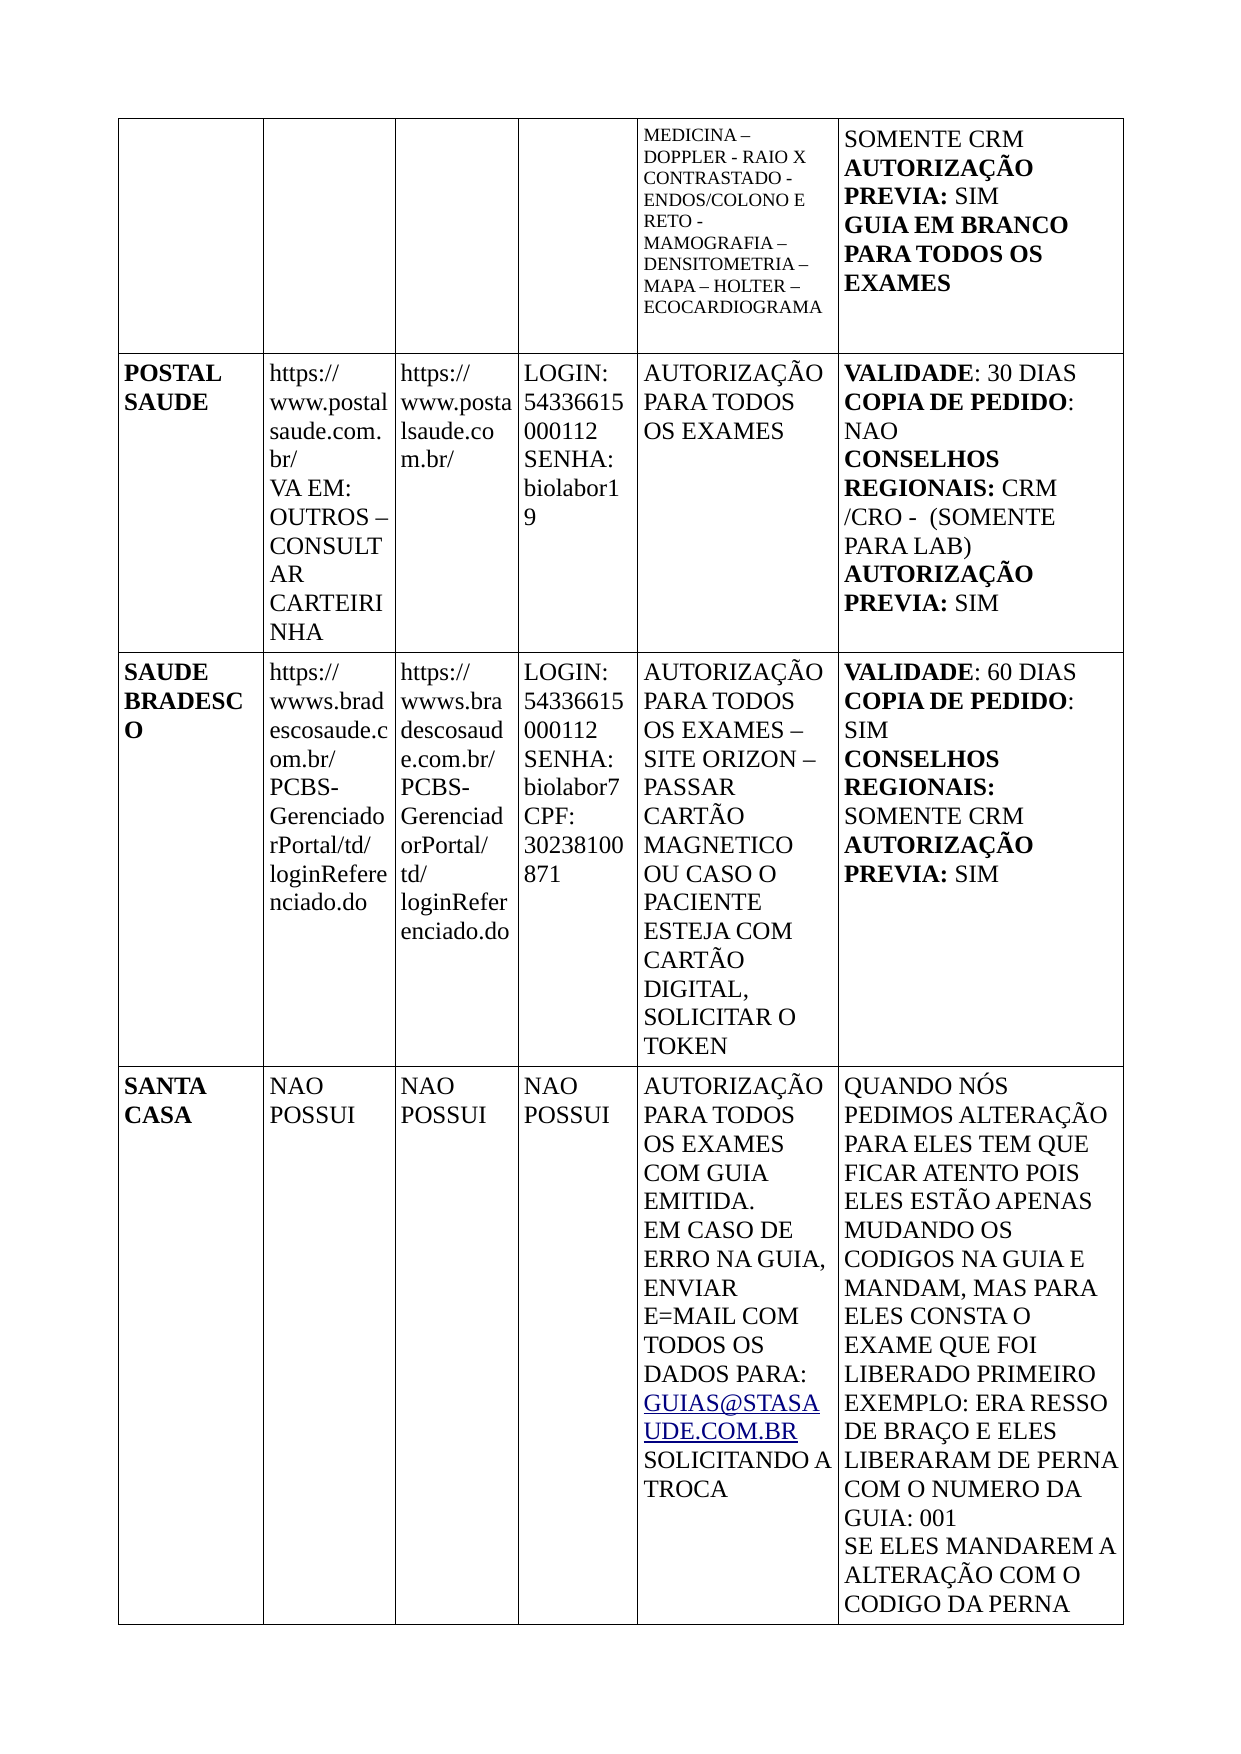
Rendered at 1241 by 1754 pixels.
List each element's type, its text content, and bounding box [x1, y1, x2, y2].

table_cell [264, 119, 395, 352]
table_cell SANTA CASA [119, 1067, 263, 1623]
table_cell POSTAL SAUDE [119, 354, 263, 652]
table_cell LOGIN: 54336615000112 SENHA: biolabor19 [519, 354, 637, 652]
table_cell https://wwws.bradescosaude.com.br/PCBS-GerenciadorPortal/td/loginReferenciado.do [264, 653, 395, 1066]
table_cell NAO POSSUI [396, 1067, 518, 1623]
table_cell [119, 119, 263, 352]
table_cell AUTORIZAÇÃO PARA TODOS OS EXAMES – SITE ORIZON – PASSAR CARTÃO MAGNETICO OU CASO O PACIENTE ESTEJA COM CARTÃO DIGITAL, SOLICITAR O TOKEN [638, 653, 838, 1066]
table_cell https://www.postalsaude.com.br/ [396, 354, 518, 652]
table_cell NAO POSSUI [264, 1067, 395, 1623]
table_cell VALIDADE: 60 DIAS COPIA DE PEDIDO: SIM CONSELHOS REGIONAIS: SOMENTE CRM AUTORIZAÇÃO PREVIA: SIM [839, 653, 1123, 1066]
table_cell AUTORIZAÇÃO PARA TODOS OS EXAMES [638, 354, 838, 652]
table_cell AUTORIZAÇÃO PARA TODOS OS EXAMES COM GUIA EMITIDA. EM CASO DE ERRO NA GUIA, ENVIAR E=MAIL COM TODOS OS DADOS PARA: GUIAS@STASAUDE.COM.BR SOLICITANDO A TROCA [638, 1067, 838, 1623]
table_cell SAUDE BRADESCO [119, 653, 263, 1066]
table_cell SOMENTE CRM AUTORIZAÇÃO PREVIA: SIM GUIA EM BRANCO PARA TODOS OS EXAMES [839, 119, 1123, 352]
table_cell VALIDADE: 30 DIAS COPIA DE PEDIDO: NAO CONSELHOS REGIONAIS: CRM /CRO - (SOMENTE PARA LAB) AUTORIZAÇÃO PREVIA: SIM [839, 354, 1123, 652]
table_cell QUANDO NÓS PEDIMOS ALTERAÇÃO PARA ELES TEM QUE FICAR ATENTO POIS ELES ESTÃO APENAS MUDANDO OS CODIGOS NA GUIA E MANDAM, MAS PARA ELES CONSTA O EXAME QUE FOI LIBERADO PRIMEIRO EXEMPLO: ERA RESSO DE BRAÇO E ELES LIBERARAM DE PERNA COM O NUMERO DA GUIA: 001 SE ELES MANDAREM A ALTERAÇÃO COM O CODIGO DA PERNA [839, 1067, 1123, 1623]
table_cell [519, 119, 637, 352]
table_cell https://www.postalsaude.com.br/ VA EM: OUTROS – CONSULTAR CARTEIRINHA [264, 354, 395, 652]
table_cell LOGIN: 54336615000112 SENHA: biolabor7 CPF: 30238100871 [519, 653, 637, 1066]
table_cell NAO POSSUI [519, 1067, 637, 1623]
table_cell MEDICINA – DOPPLER - RAIO X CONTRASTADO - ENDOS/COLONO E RETO - MAMOGRAFIA – DENSITOMETRIA – MAPA – HOLTER – ECOCARDIOGRAMA [638, 119, 838, 352]
table_cell https://wwws.bradescosaude.com.br/PCBS-GerenciadorPortal/td/loginReferenciado.do [396, 653, 518, 1066]
table_cell [396, 119, 518, 352]
